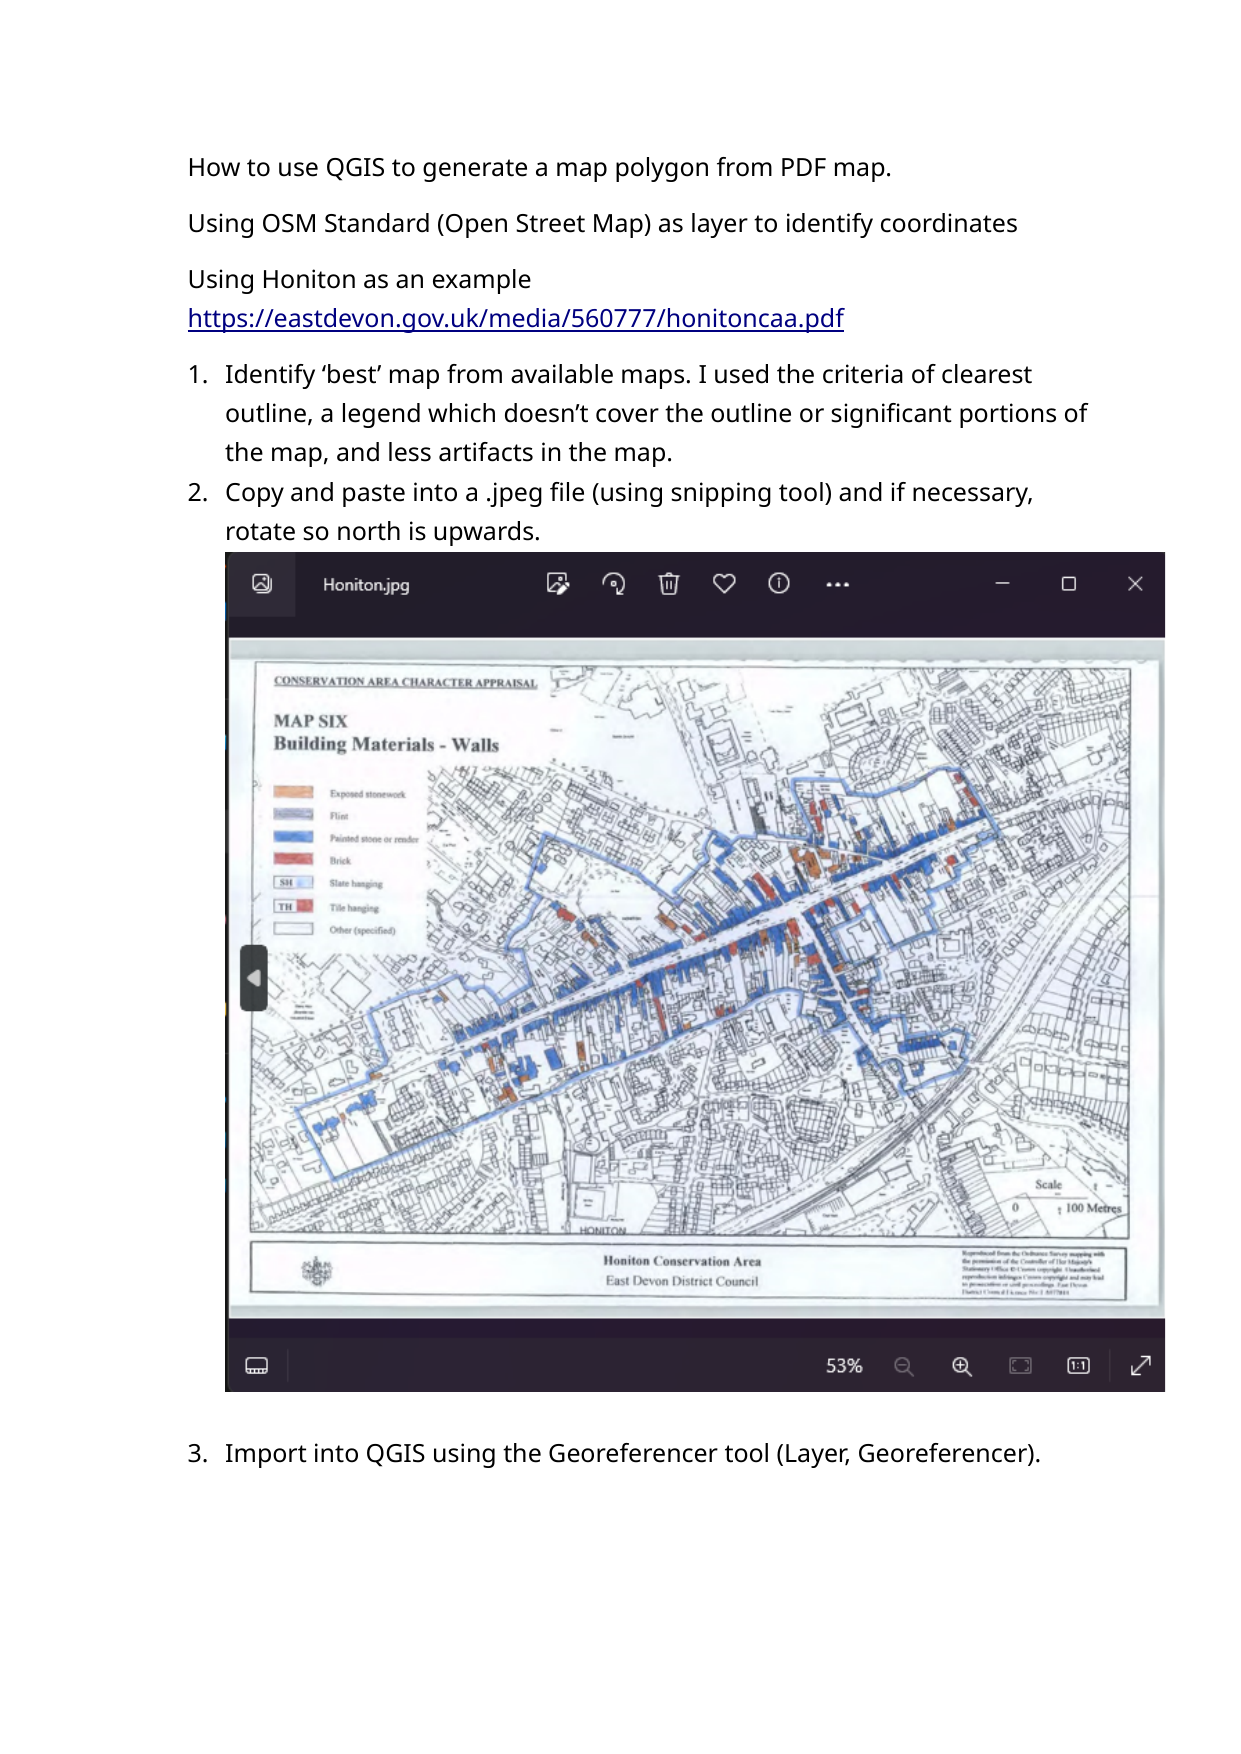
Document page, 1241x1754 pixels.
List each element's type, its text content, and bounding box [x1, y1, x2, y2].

text How to use QGIS to generate a map polygon from PDF map. [187, 150, 1090, 184]
text Using OSM Standard (Open Street Map) as layer to identify coordinates [187, 206, 1090, 240]
list Copy and paste into a .jpeg file (using snipping tool) and if necessary, rotate so north is upwards. [187, 474, 1090, 1392]
list Identify ‘best’ map from available maps. I used the criteria of clearest outline, a legend which doesn’t cover the outline or significant portions of the map, and less artifacts in the map. [187, 357, 1090, 469]
list Import into QGIS using the Georeferencer tool (Layer, Georeferencer). [187, 1436, 1090, 1470]
text Using Honiton as an example https://eastdevon.gov.uk/media/560777/honitoncaa.pdf [187, 262, 1090, 335]
